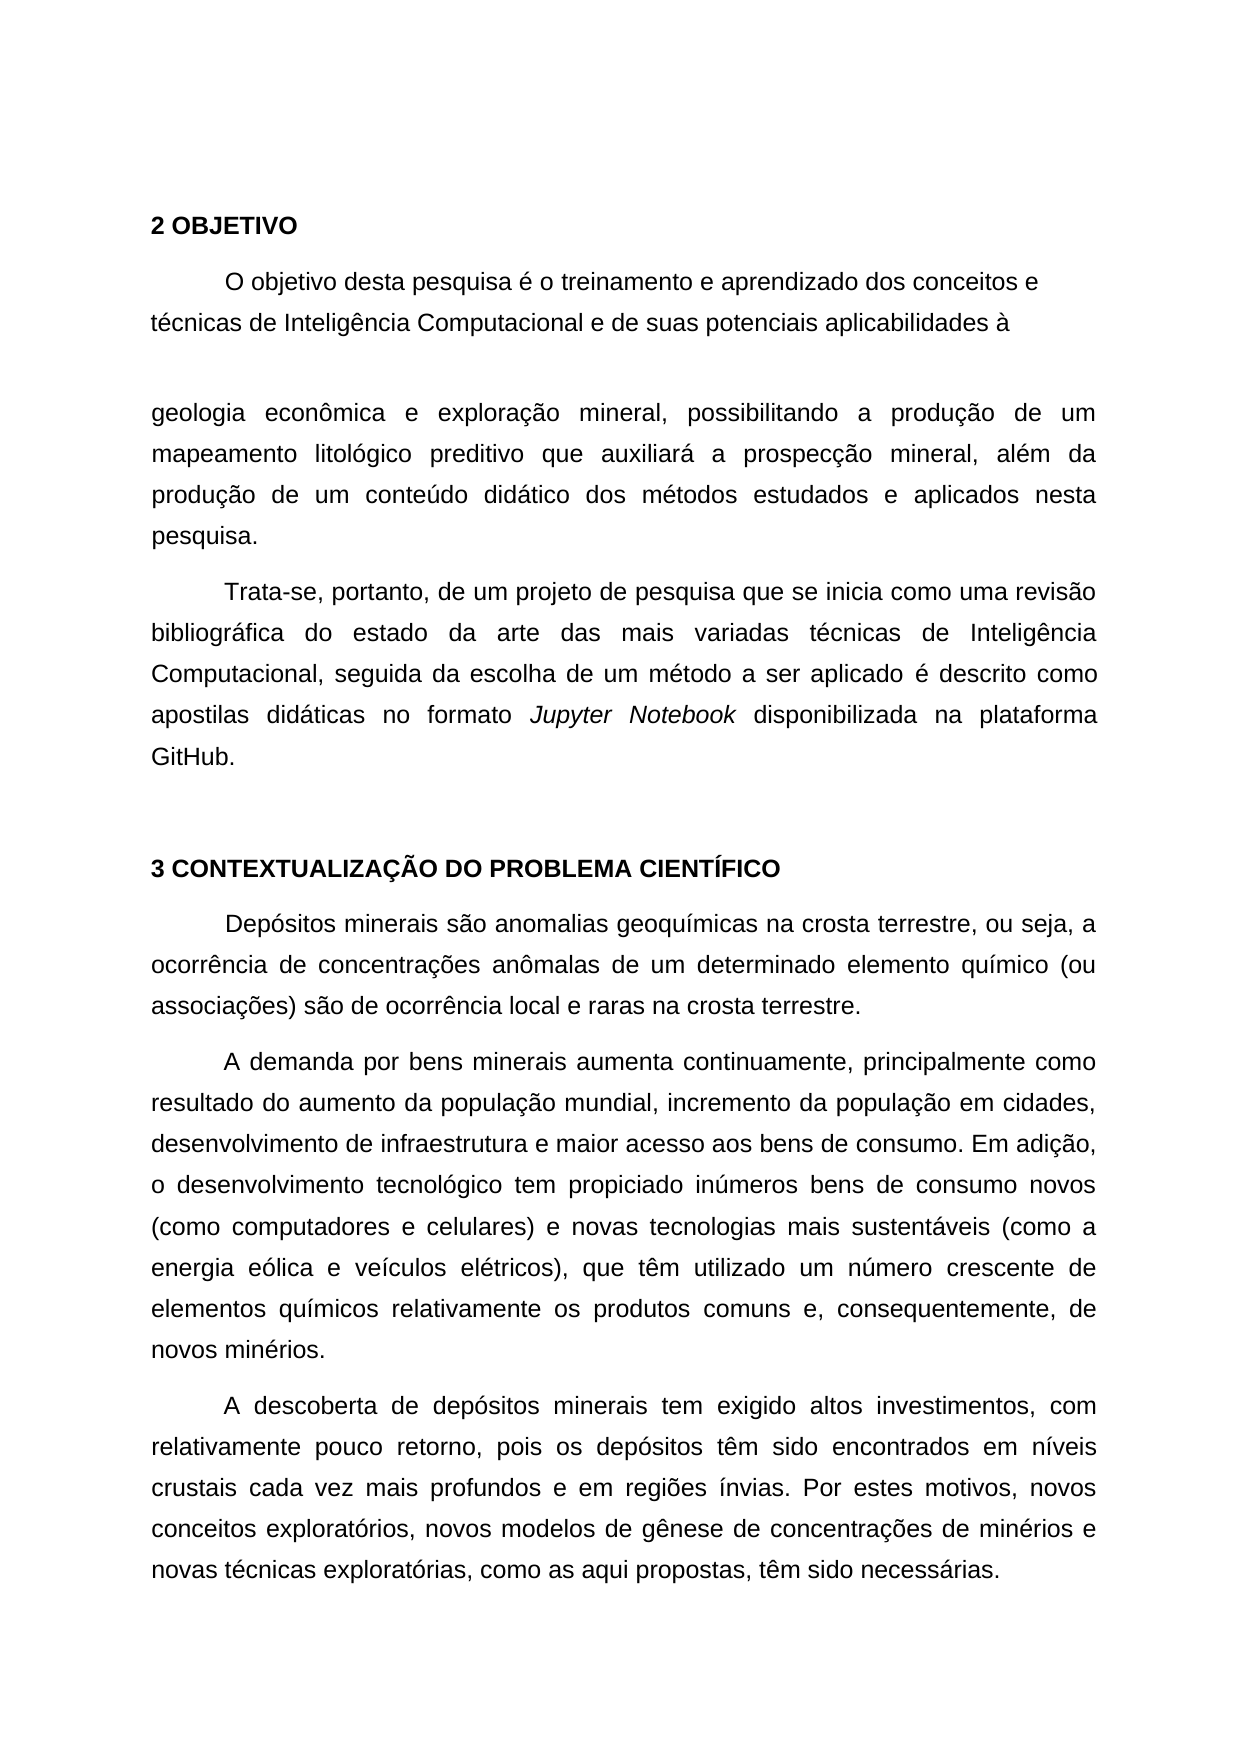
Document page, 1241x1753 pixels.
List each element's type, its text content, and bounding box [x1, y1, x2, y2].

text Depósitos minerais são anomalias geoquímicas na crosta terrestre, ou seja, a ocorrência de concentrações anômalas de um determinado elemento químico (ou associações) são de ocorrência local e raras na crosta terrestre. [151, 909, 1097, 1019]
text Trata-se, portanto, de um projeto de pesquisa que se inicia como uma revisão bibliográfica do estado da arte das mais variadas técnicas de Inteligência Computacional, seguida da escolha de um método a ser aplicado é descrito como apostilas didáticas no formato Jupyter Notebook disponibilizada na plataforma GitHub. [151, 577, 1098, 770]
text A descoberta de depósitos minerais tem exigido altos investimentos, com relativamente pouco retorno, pois os depósitos têm sido encontrados em níveis crustais cada vez mais profundos e em regiões ínvias. Por estes motivos, novos conceitos exploratórios, novos modelos de gênese de concentrações de minérios e novas técnicas exploratórias, como as aqui propostas, têm sido necessárias. [151, 1391, 1098, 1584]
text geologia econômica e exploração mineral, possibilitando a produção de um mapeamento litológico preditivo que auxiliará a prospecção mineral, além da produção de um conteúdo didático dos métodos estudados e aplicados nesta pesquisa. [151, 398, 1098, 549]
text 2 OBJETIVO [151, 211, 1129, 240]
text 3 CONTEXTUALIZAÇÃO DO PROBLEMA CIENTÍFICO [151, 854, 1129, 882]
text O objetivo desta pesquisa é o treinamento e aprendizado dos conceitos e técnicas de Inteligência Computacional e de suas potenciais aplicabilidades à [150, 266, 1097, 336]
text A demanda por bens minerais aumenta continuamente, principalmente como resultado do aumento da população mundial, incremento da população em cidades, desenvolvimento de infraestrutura e maior acesso aos bens de consumo. Em adição, o desenvolvimento tecnológico tem propiciado inúmeros bens de consumo novos (como computadores e celulares) e novas tecnologias mais sustentáveis (como a energia eólica e veículos elétricos), que têm utilizado um número crescente de elementos químicos relativamente os produtos comuns e, consequentemente, de novos minérios. [151, 1047, 1098, 1363]
